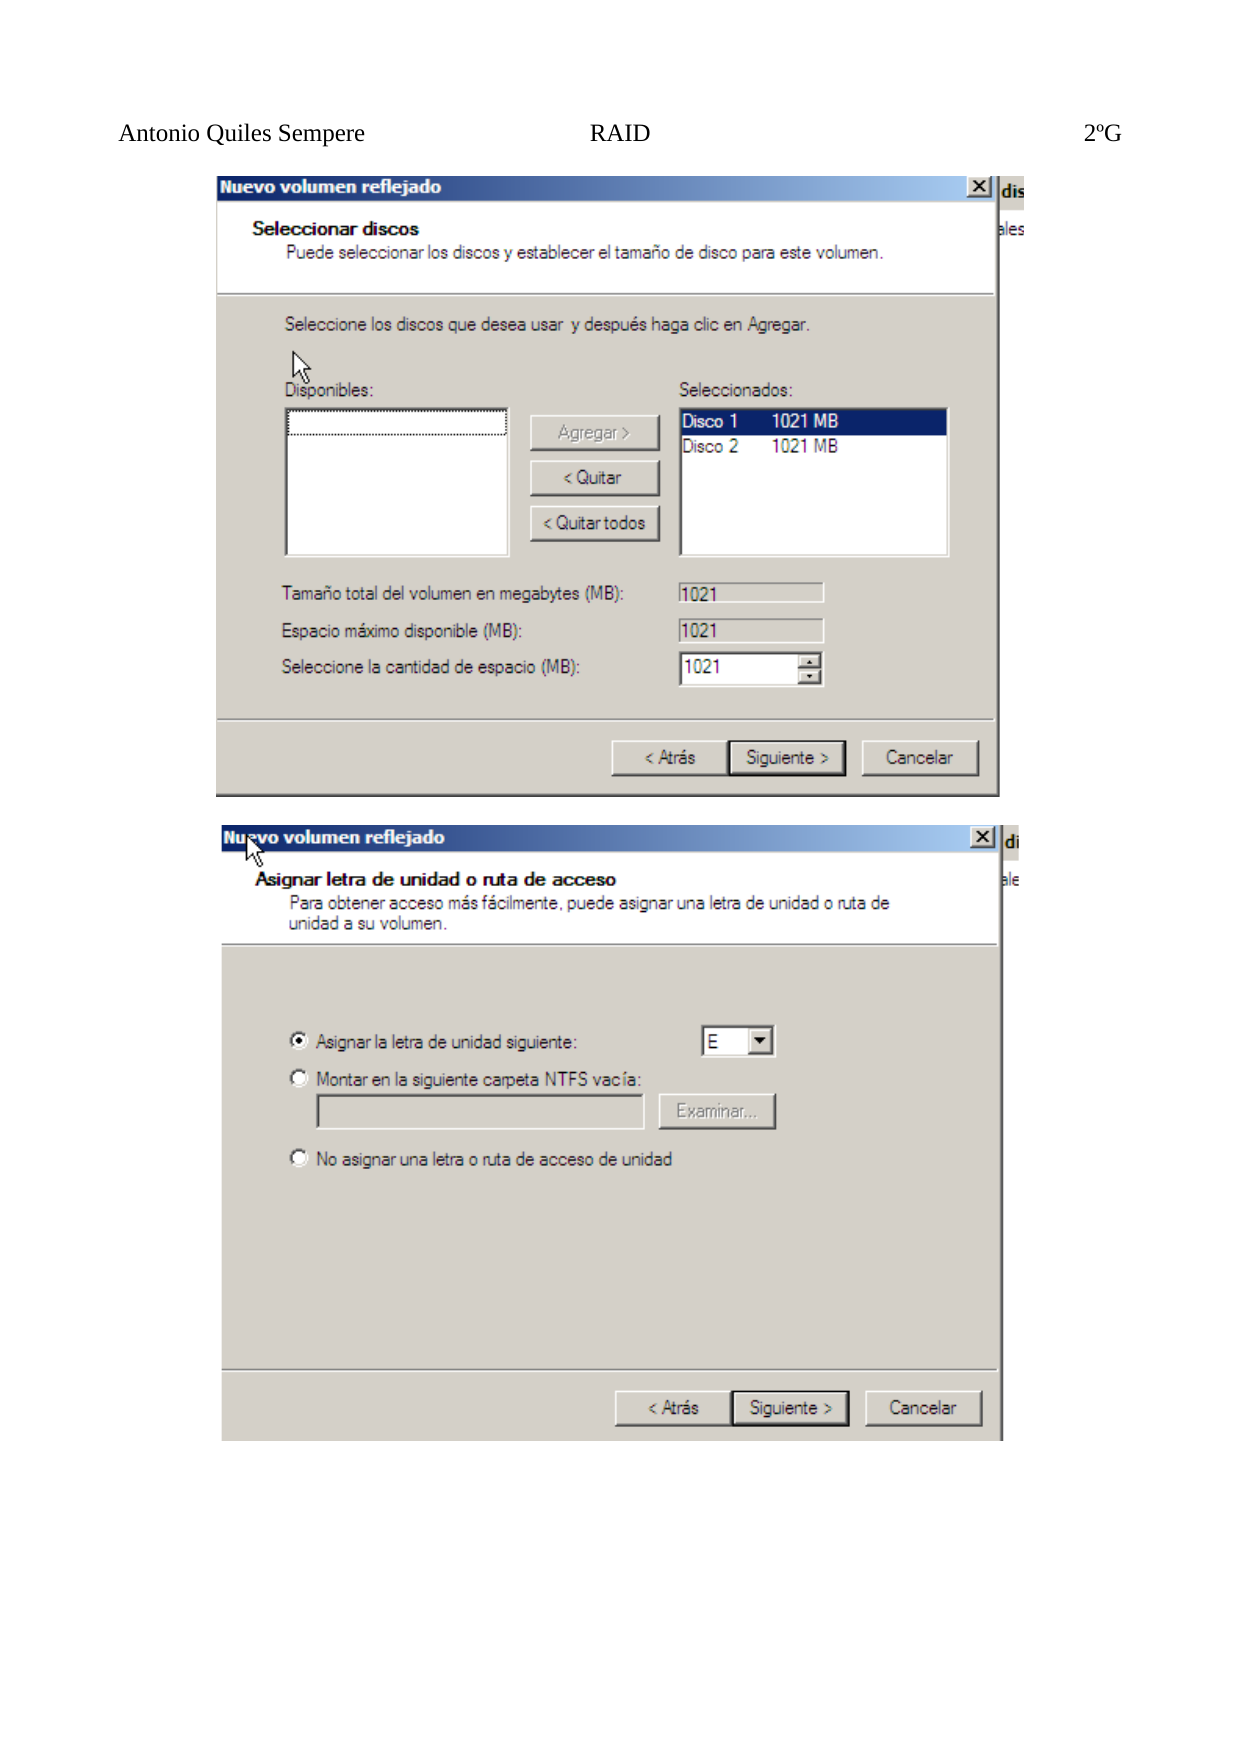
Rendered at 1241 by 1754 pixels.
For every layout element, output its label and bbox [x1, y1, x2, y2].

picture [216, 176, 1024, 797]
picture [221, 825, 1019, 1441]
